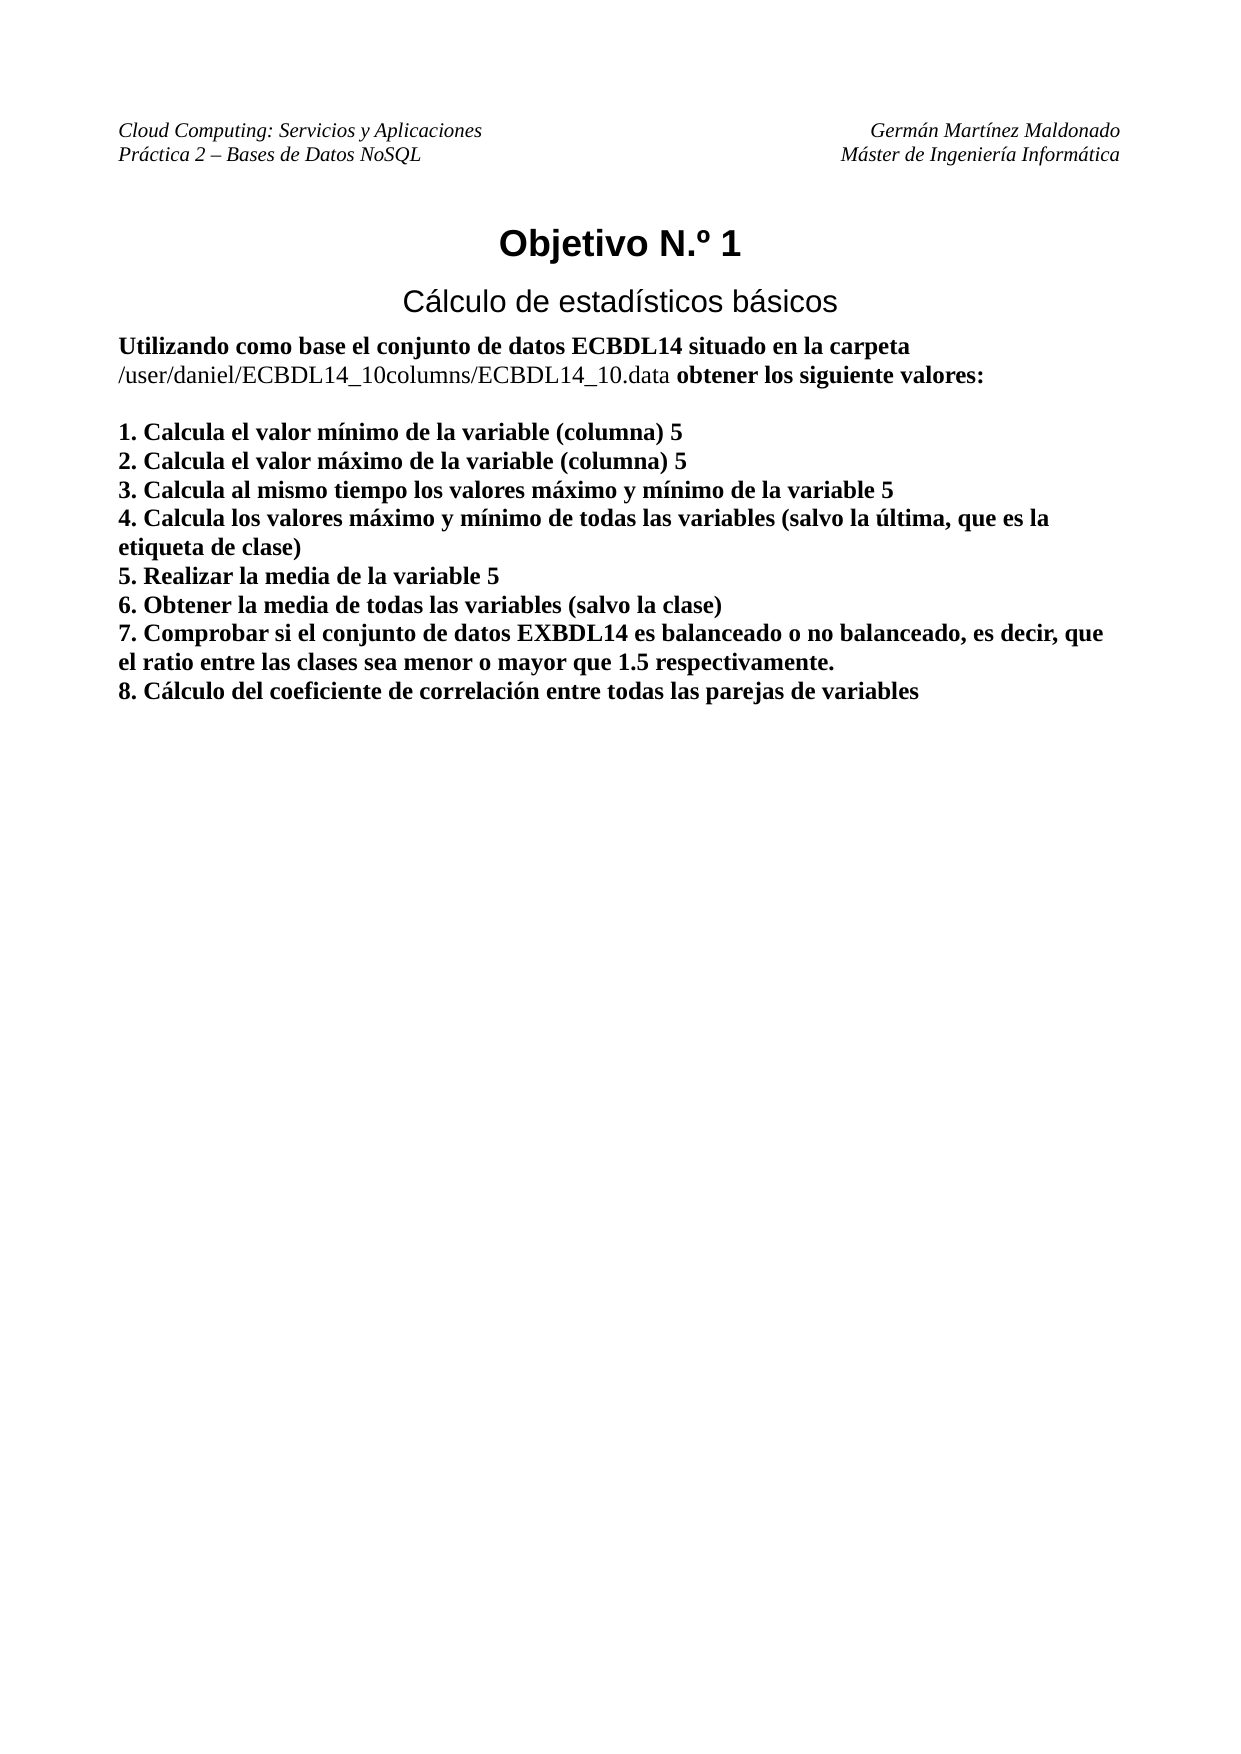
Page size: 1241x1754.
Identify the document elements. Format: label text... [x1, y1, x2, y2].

text 5. Realizar la media de la variable 5 [118, 561, 1122, 590]
text Utilizando como base el conjunto de datos ECBDL14 situado en la carpeta /user/daniel/ECBDL14_10columns/ECBDL14_10.data obtener los siguiente valores: [118, 331, 1122, 388]
text 1. Calcula el valor mínimo de la variable (columna) 5 [118, 417, 1122, 446]
text 4. Calcula los valores máximo y mínimo de todas las variables (salvo la última, que es la etiqueta de clase) [118, 503, 1122, 561]
text 2. Calcula el valor máximo de la variable (columna) 5 [118, 446, 1122, 475]
text 8. Cálculo del coeficiente de correlación entre todas las parejas de variables [118, 676, 1122, 705]
text 3. Calcula al mismo tiempo los valores máximo y mínimo de la variable 5 [118, 475, 1122, 503]
subtitle Cálculo de estadísticos básicos [118, 283, 1122, 318]
text 7. Comprobar si el conjunto de datos EXBDL14 es balanceado o no balanceado, es decir, que el ratio entre las clases sea menor o mayor que 1.5 respectivamente. [118, 618, 1122, 676]
text 6. Obtener la media de todas las variables (salvo la clase) [118, 590, 1122, 618]
title Objetivo N.º 1 [118, 221, 1122, 264]
